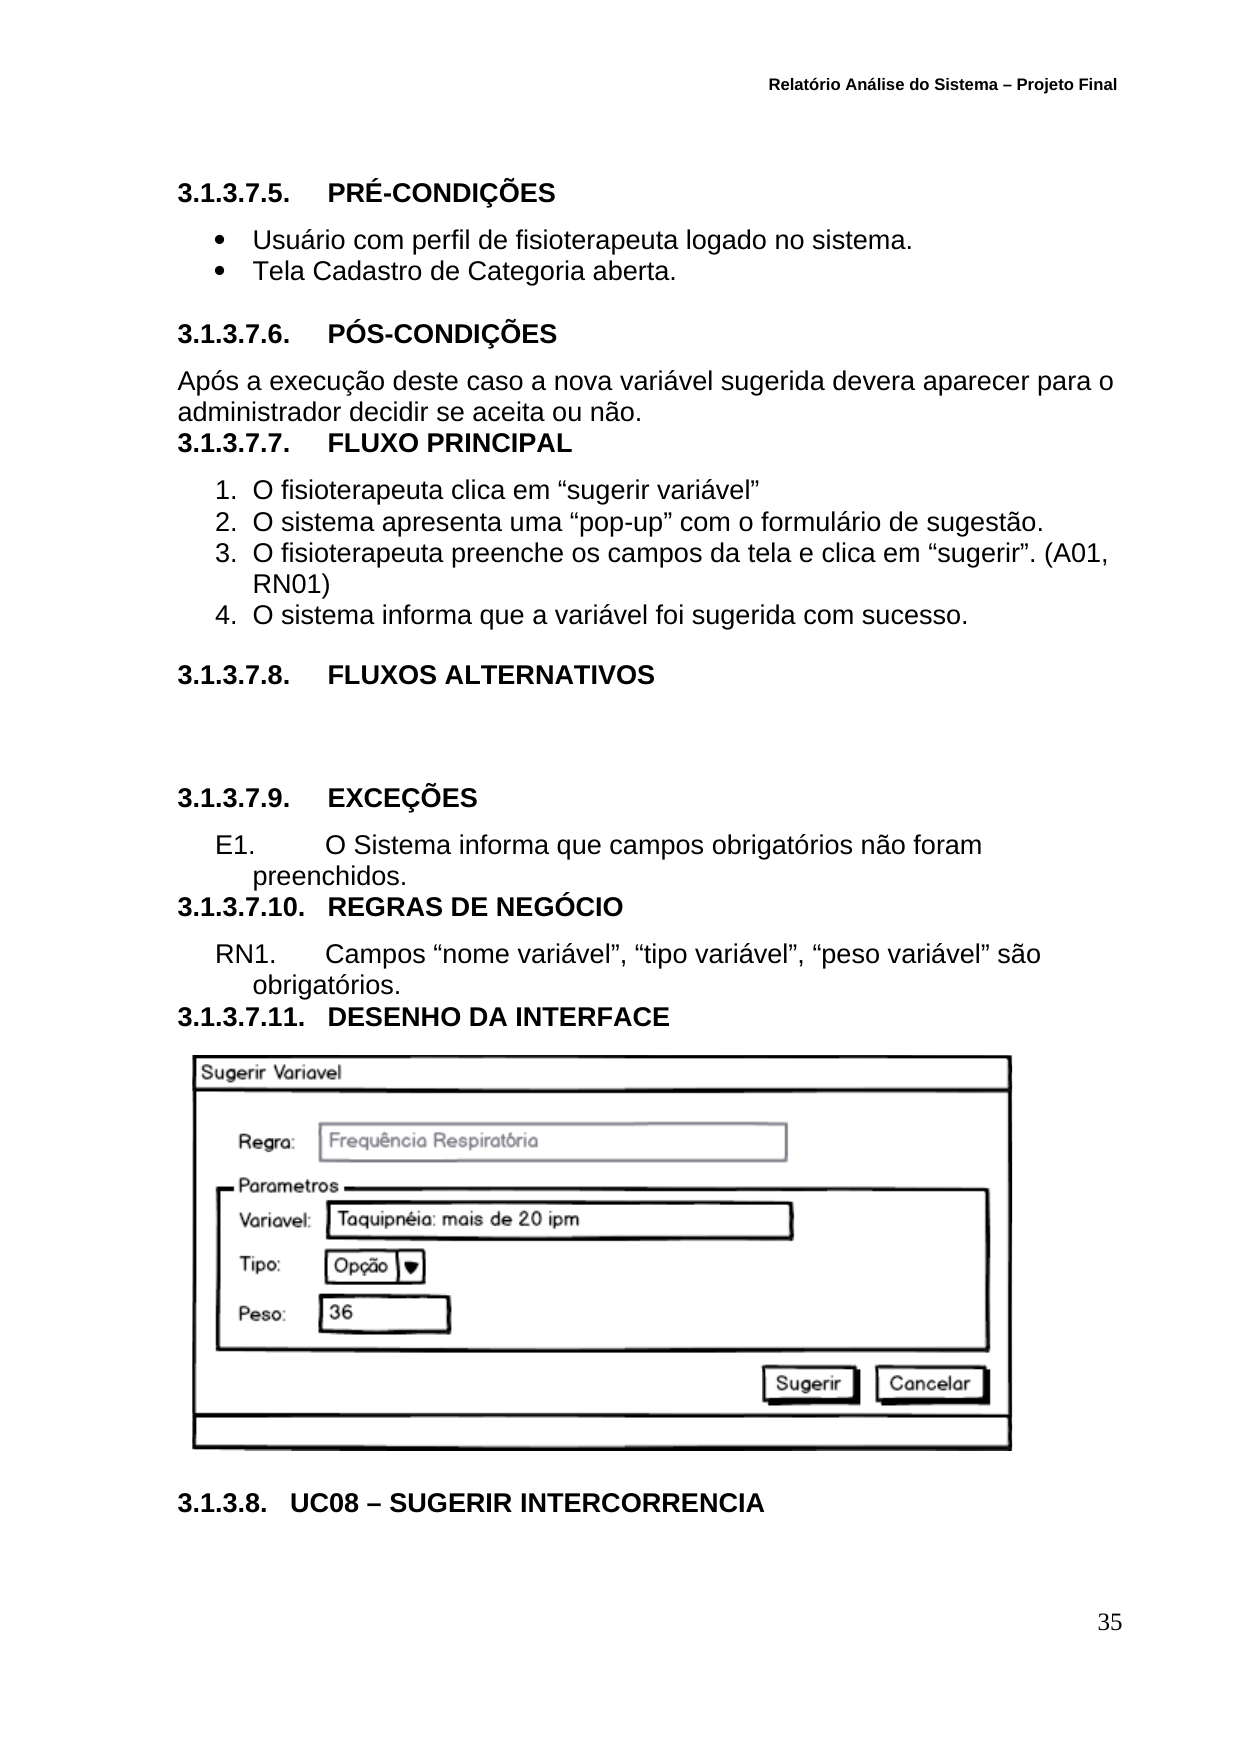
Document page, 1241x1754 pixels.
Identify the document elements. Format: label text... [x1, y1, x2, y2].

subtitle fluxo principal [177, 427, 1122, 459]
list Usuário com perfil de fisioterapeuta logado no sistema. [215, 224, 1122, 255]
subtitle UC08 – SUGERIR intercorrencia [177, 1487, 1122, 1518]
text Após a execução deste caso a nova variável sugerida devera aparecer para o administrador decidir se aceita ou não. [177, 365, 1122, 427]
subtitle exceções [177, 782, 1122, 813]
list O fisioterapeuta clica em “sugerir variável” [215, 474, 1122, 506]
list O fisioterapeuta preenche os campos da tela e clica em “sugerir”. (A01, RN01) [215, 537, 1122, 599]
subtitle desenho da interface [177, 1001, 1122, 1032]
list O Sistema informa que campos obrigatórios não foram preenchidos. [215, 829, 1122, 891]
subtitle pré-condições [177, 177, 1122, 208]
list Tela Cadastro de Categoria aberta. [215, 255, 1122, 287]
list Campos “nome variável”, “tipo variável”, “peso variável” são obrigatórios. [215, 938, 1122, 1001]
picture [192, 1055, 1013, 1451]
subtitle fluxos alternativos [177, 659, 1122, 691]
subtitle regras de negócio [177, 891, 1122, 922]
list O sistema apresenta uma “pop-up” com o formulário de sugestão. [215, 506, 1122, 537]
subtitle pós-condições [177, 318, 1122, 349]
list O sistema informa que a variável foi sugerida com sucesso. [215, 599, 1122, 631]
